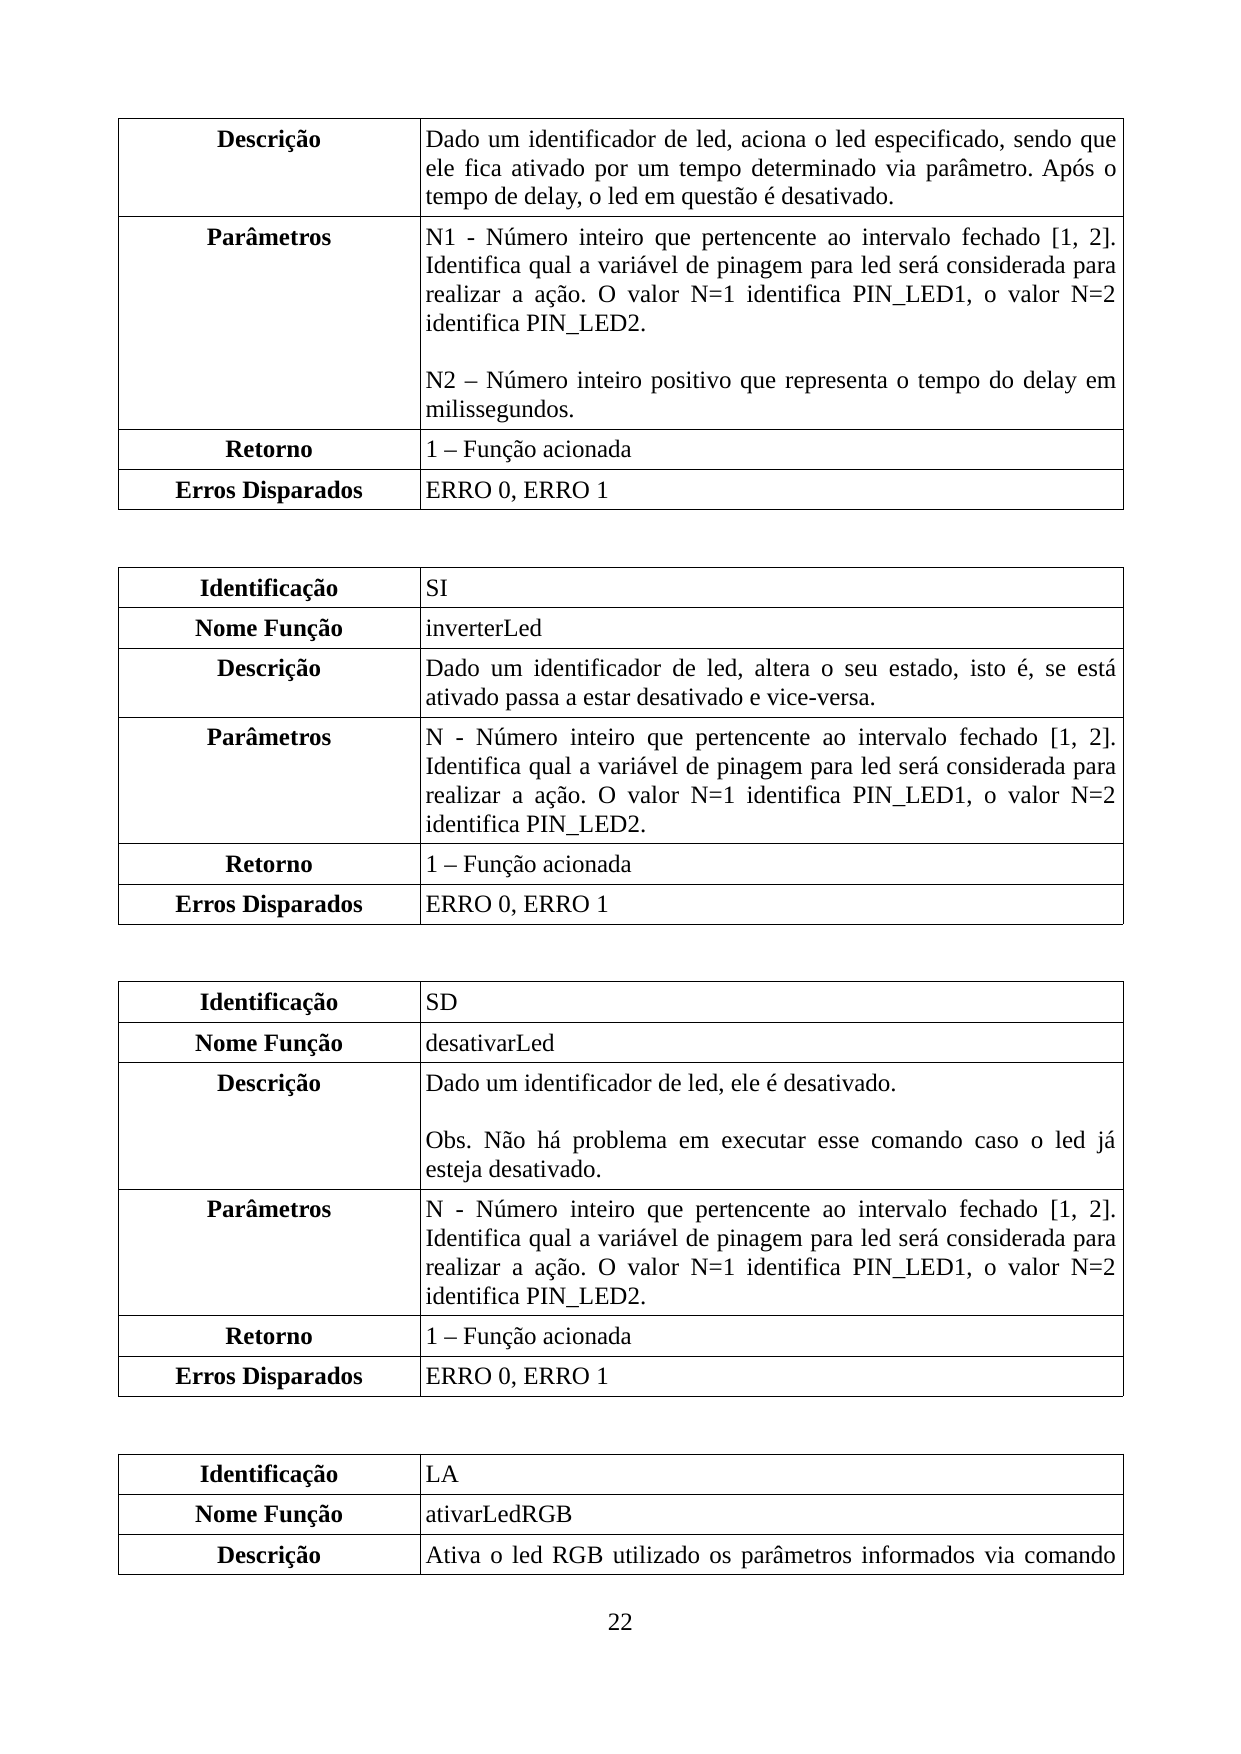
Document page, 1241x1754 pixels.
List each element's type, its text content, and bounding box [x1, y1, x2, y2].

table_cell Erros Disparados [119, 1357, 420, 1396]
table_header Identificação [119, 982, 420, 1022]
table_header Identificação [119, 568, 420, 607]
table_cell ERRO 0, ERRO 1 [421, 470, 1123, 509]
table_cell Nome Função [119, 1023, 420, 1062]
table_cell ativarLedRGB [421, 1495, 1123, 1534]
table_cell Retorno [119, 1316, 420, 1356]
table_cell Descrição [119, 649, 420, 717]
table_cell 1 – Função acionada [421, 430, 1123, 469]
table_cell 1 – Função acionada [421, 1316, 1123, 1356]
table_cell N1 - Número inteiro que pertencente ao intervalo fechado [1, 2]. Identifica qual a variável de pinagem para led será considerada para realizar a ação. O valor N=1 identifica PIN_LED1, o valor N=2 identifica PIN_LED2. N2 – Número inteiro positivo que representa o tempo do delay em milissegundos. [421, 217, 1123, 429]
table_header Identificação [119, 1455, 420, 1494]
table_cell ERRO 0, ERRO 1 [421, 1357, 1123, 1396]
table_header SD [421, 982, 1123, 1022]
table_cell Parâmetros [119, 718, 420, 843]
table_cell desativarLed [421, 1023, 1123, 1062]
table_cell inverterLed [421, 608, 1123, 648]
table_cell Retorno [119, 844, 420, 883]
table_cell 1 – Função acionada [421, 844, 1123, 883]
table_cell Parâmetros [119, 1190, 420, 1315]
table_cell Dado um identificador de led, altera o seu estado, isto é, se está ativado passa a estar desativado e vice-versa. [421, 649, 1123, 717]
table_cell Nome Função [119, 1495, 420, 1534]
table_cell Nome Função [119, 608, 420, 648]
table_cell Parâmetros [119, 217, 420, 429]
table_cell Descrição [119, 1535, 420, 1574]
table_header LA [421, 1455, 1123, 1494]
table_cell Descrição [119, 119, 420, 216]
table_cell N - Número inteiro que pertencente ao intervalo fechado [1, 2]. Identifica qual a variável de pinagem para led será considerada para realizar a ação. O valor N=1 identifica PIN_LED1, o valor N=2 identifica PIN_LED2. [421, 1190, 1123, 1315]
table_cell ERRO 0, ERRO 1 [421, 885, 1123, 924]
table_header SI [421, 568, 1123, 607]
table_cell Ativa o led RGB utilizado os parâmetros informados via comando [421, 1535, 1123, 1574]
table_cell Erros Disparados [119, 470, 420, 509]
table_cell N - Número inteiro que pertencente ao intervalo fechado [1, 2]. Identifica qual a variável de pinagem para led será considerada para realizar a ação. O valor N=1 identifica PIN_LED1, o valor N=2 identifica PIN_LED2. [421, 718, 1123, 843]
table_cell Retorno [119, 430, 420, 469]
table_cell Dado um identificador de led, ele é desativado. Obs. Não há problema em executar esse comando caso o led já esteja desativado. [421, 1063, 1123, 1189]
table_cell Erros Disparados [119, 885, 420, 924]
table_cell Dado um identificador de led, aciona o led especificado, sendo que ele fica ativado por um tempo determinado via parâmetro. Após o tempo de delay, o led em questão é desativado. [421, 119, 1123, 216]
table_cell Descrição [119, 1063, 420, 1189]
